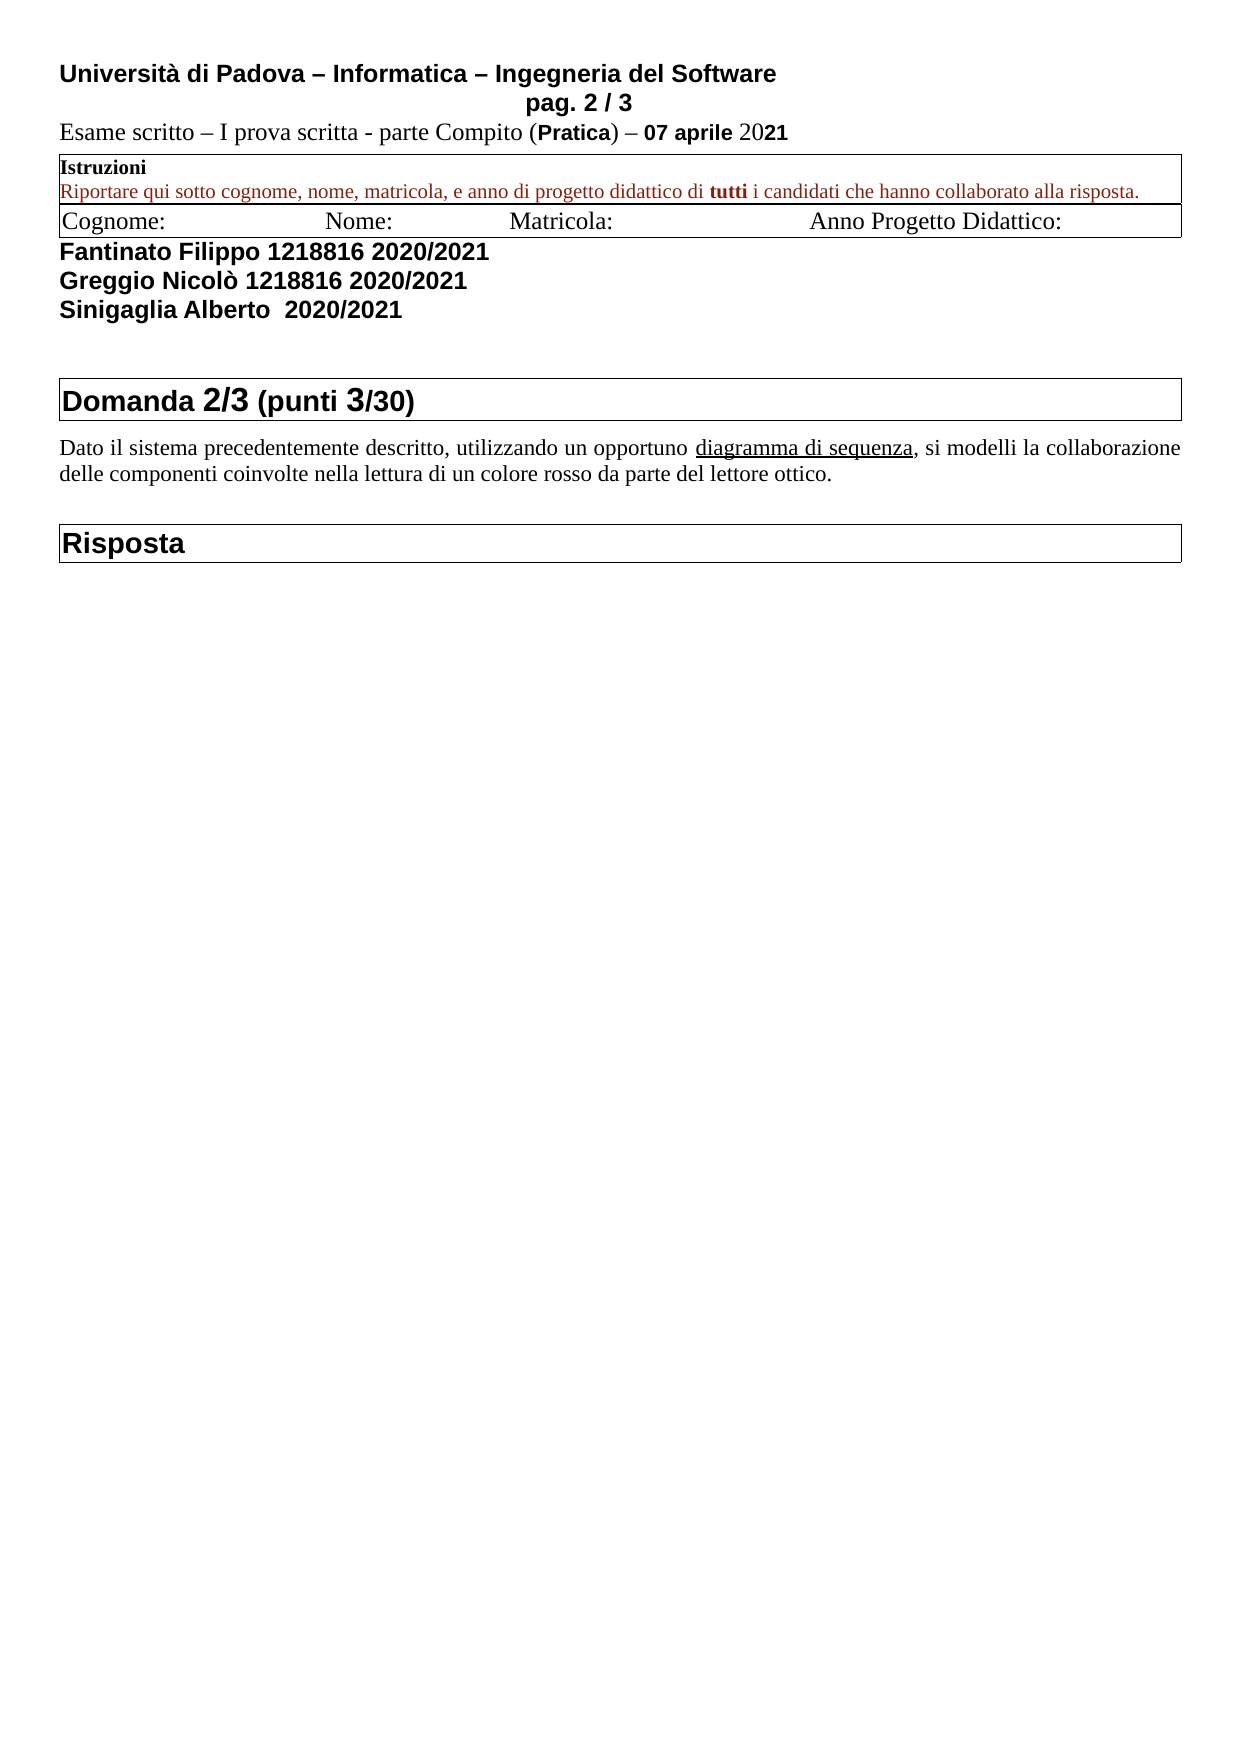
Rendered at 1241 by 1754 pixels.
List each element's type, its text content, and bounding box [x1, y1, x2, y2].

subtitle Risposta [60, 525, 1181, 562]
text Dato il sistema precedentemente descritto, utilizzando un opportuno diagramma di sequenza, si modelli la collaborazione delle componenti coinvolte nella lettura di un colore rosso da parte del lettore ottico. [59, 433, 1181, 486]
subtitle Domanda 2/3 (punti 3/30) [60, 379, 1181, 420]
